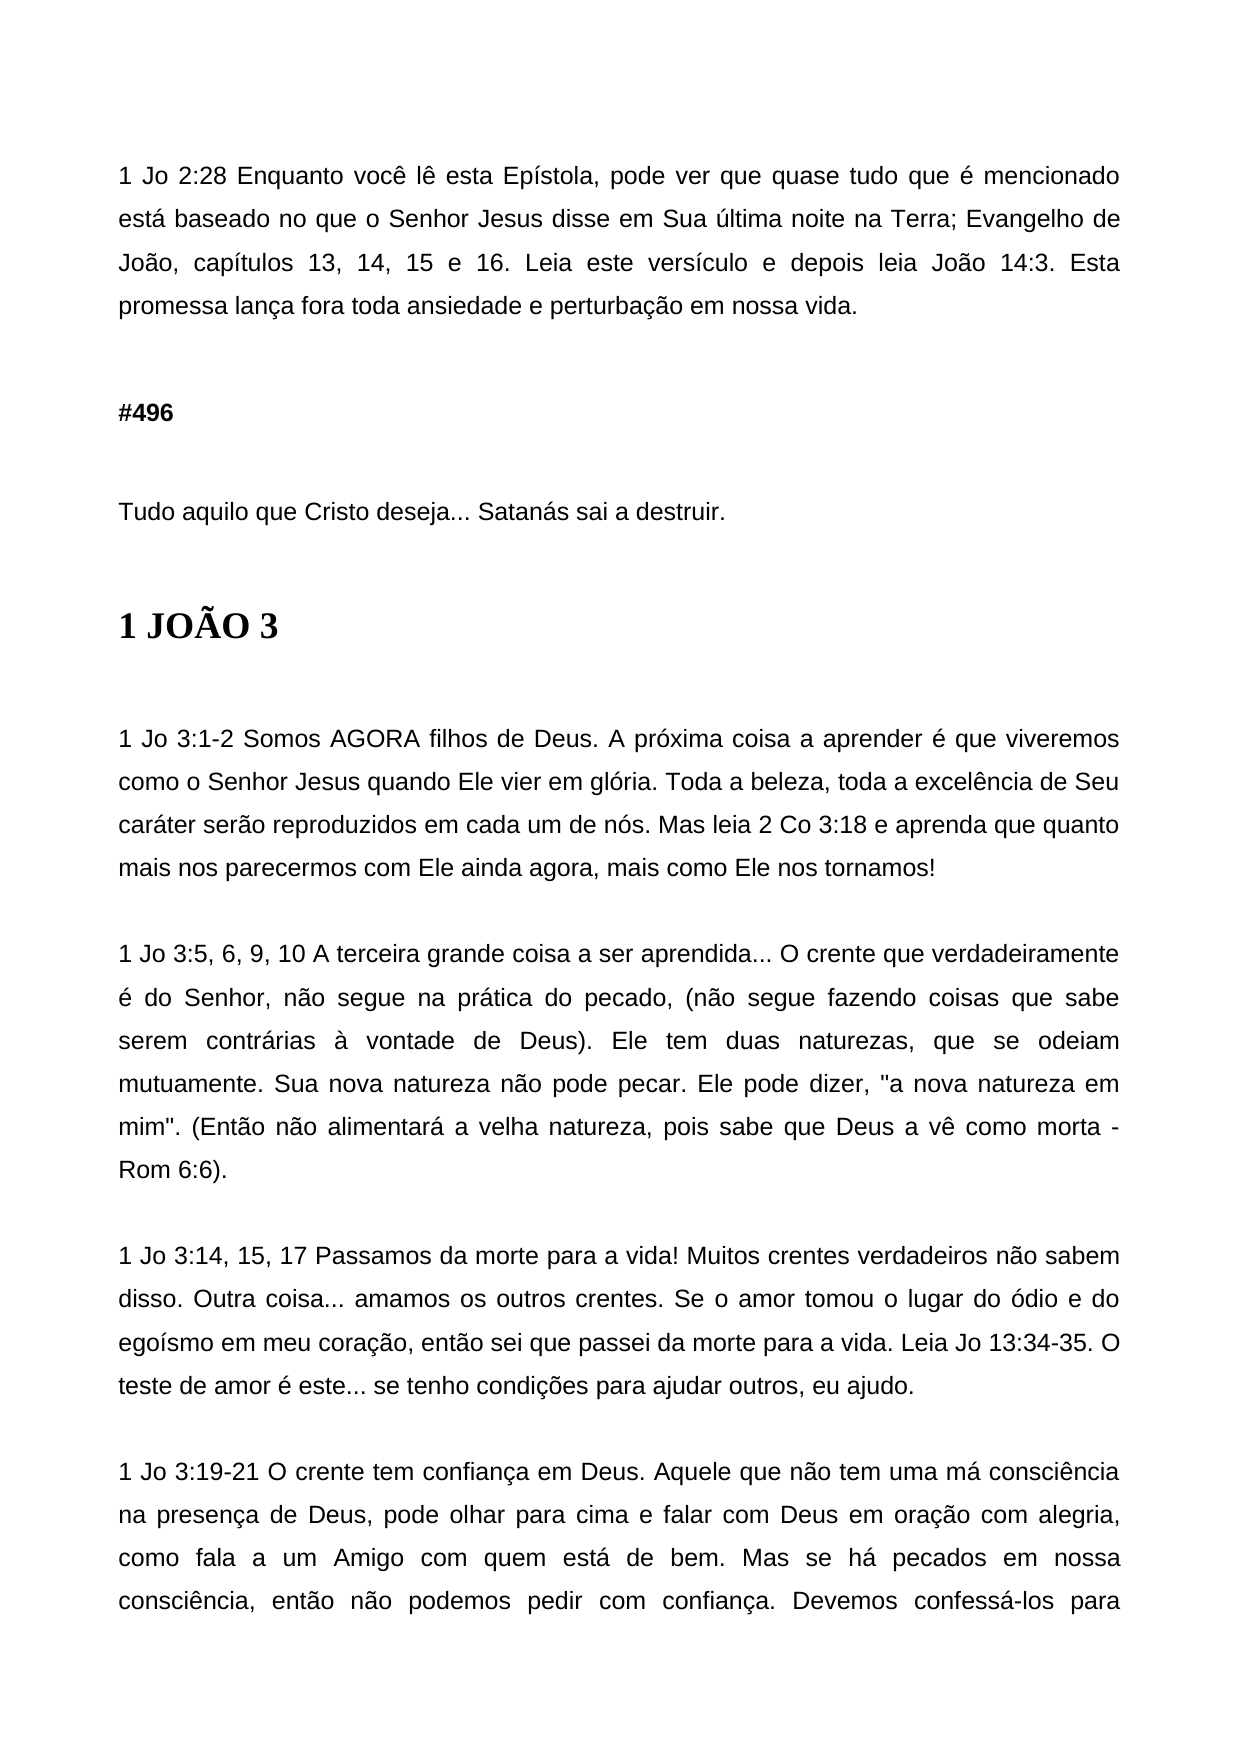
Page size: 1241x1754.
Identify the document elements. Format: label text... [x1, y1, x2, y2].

subtitle 1 JOÃO 3 [118, 603, 1122, 647]
text 1 Jo 3:14, 15, 17 Passamos da morte para a vida! Muitos crentes verdadeiros não sabem disso. Outra coisa... amamos os outros crentes. Se o amor tomou o lugar do ódio e do egoísmo em meu coração, então sei que passei da morte para a vida. Leia Jo 13:34-35. O teste de amor é este... se tenho condições para ajudar outros, eu ajudo. [118, 1241, 1122, 1399]
text 1 Jo 2:28 Enquanto você lê esta Epístola, pode ver que quase tudo que é mencionado está baseado no que o Senhor Jesus disse em Sua última noite na Terra; Evangelho de João, capítulos 13, 14, 15 e 16. Leia este versículo e depois leia João 14:3. Esta promessa lança fora toda ansiedade e perturbação em nossa vida. [118, 161, 1122, 319]
text Tudo aquilo que Cristo deseja... Satanás sai a destruir. [118, 496, 1122, 525]
text 1 Jo 3:19-21 O crente tem confiança em Deus. Aquele que não tem uma má consciência na presença de Deus, pode olhar para cima e falar com Deus em oração com alegria, como fala a um Amigo com quem está de bem. Mas se há pecados em nossa consciência, então não podemos pedir com confiança. Devemos confessá-los para [118, 1457, 1122, 1615]
text 1 Jo 3:1-2 Somos AGORA filhos de Deus. A próxima coisa a aprender é que viveremos como o Senhor Jesus quando Ele vier em glória. Toda a beleza, toda a excelência de Seu caráter serão reproduzidos em cada um de nós. Mas leia 2 Co 3:18 e aprenda que quanto mais nos parecermos com Ele ainda agora, mais como Ele nos tornamos! [118, 724, 1122, 882]
text 1 Jo 3:5, 6, 9, 10 A terceira grande coisa a ser aprendida... O crente que verdadeiramente é do Senhor, não segue na prática do pecado, (não segue fazendo coisas que sabe serem contrárias à vontade de Deus). Ele tem duas naturezas, que se odeiam mutuamente. Sua nova natureza não pode pecar. Ele pode dizer, "a nova natureza em mim". (Então não alimentará a velha natureza, pois sabe que Deus a vê como morta - Rom 6:6). [118, 939, 1122, 1184]
subtitle #496 [118, 398, 1122, 426]
